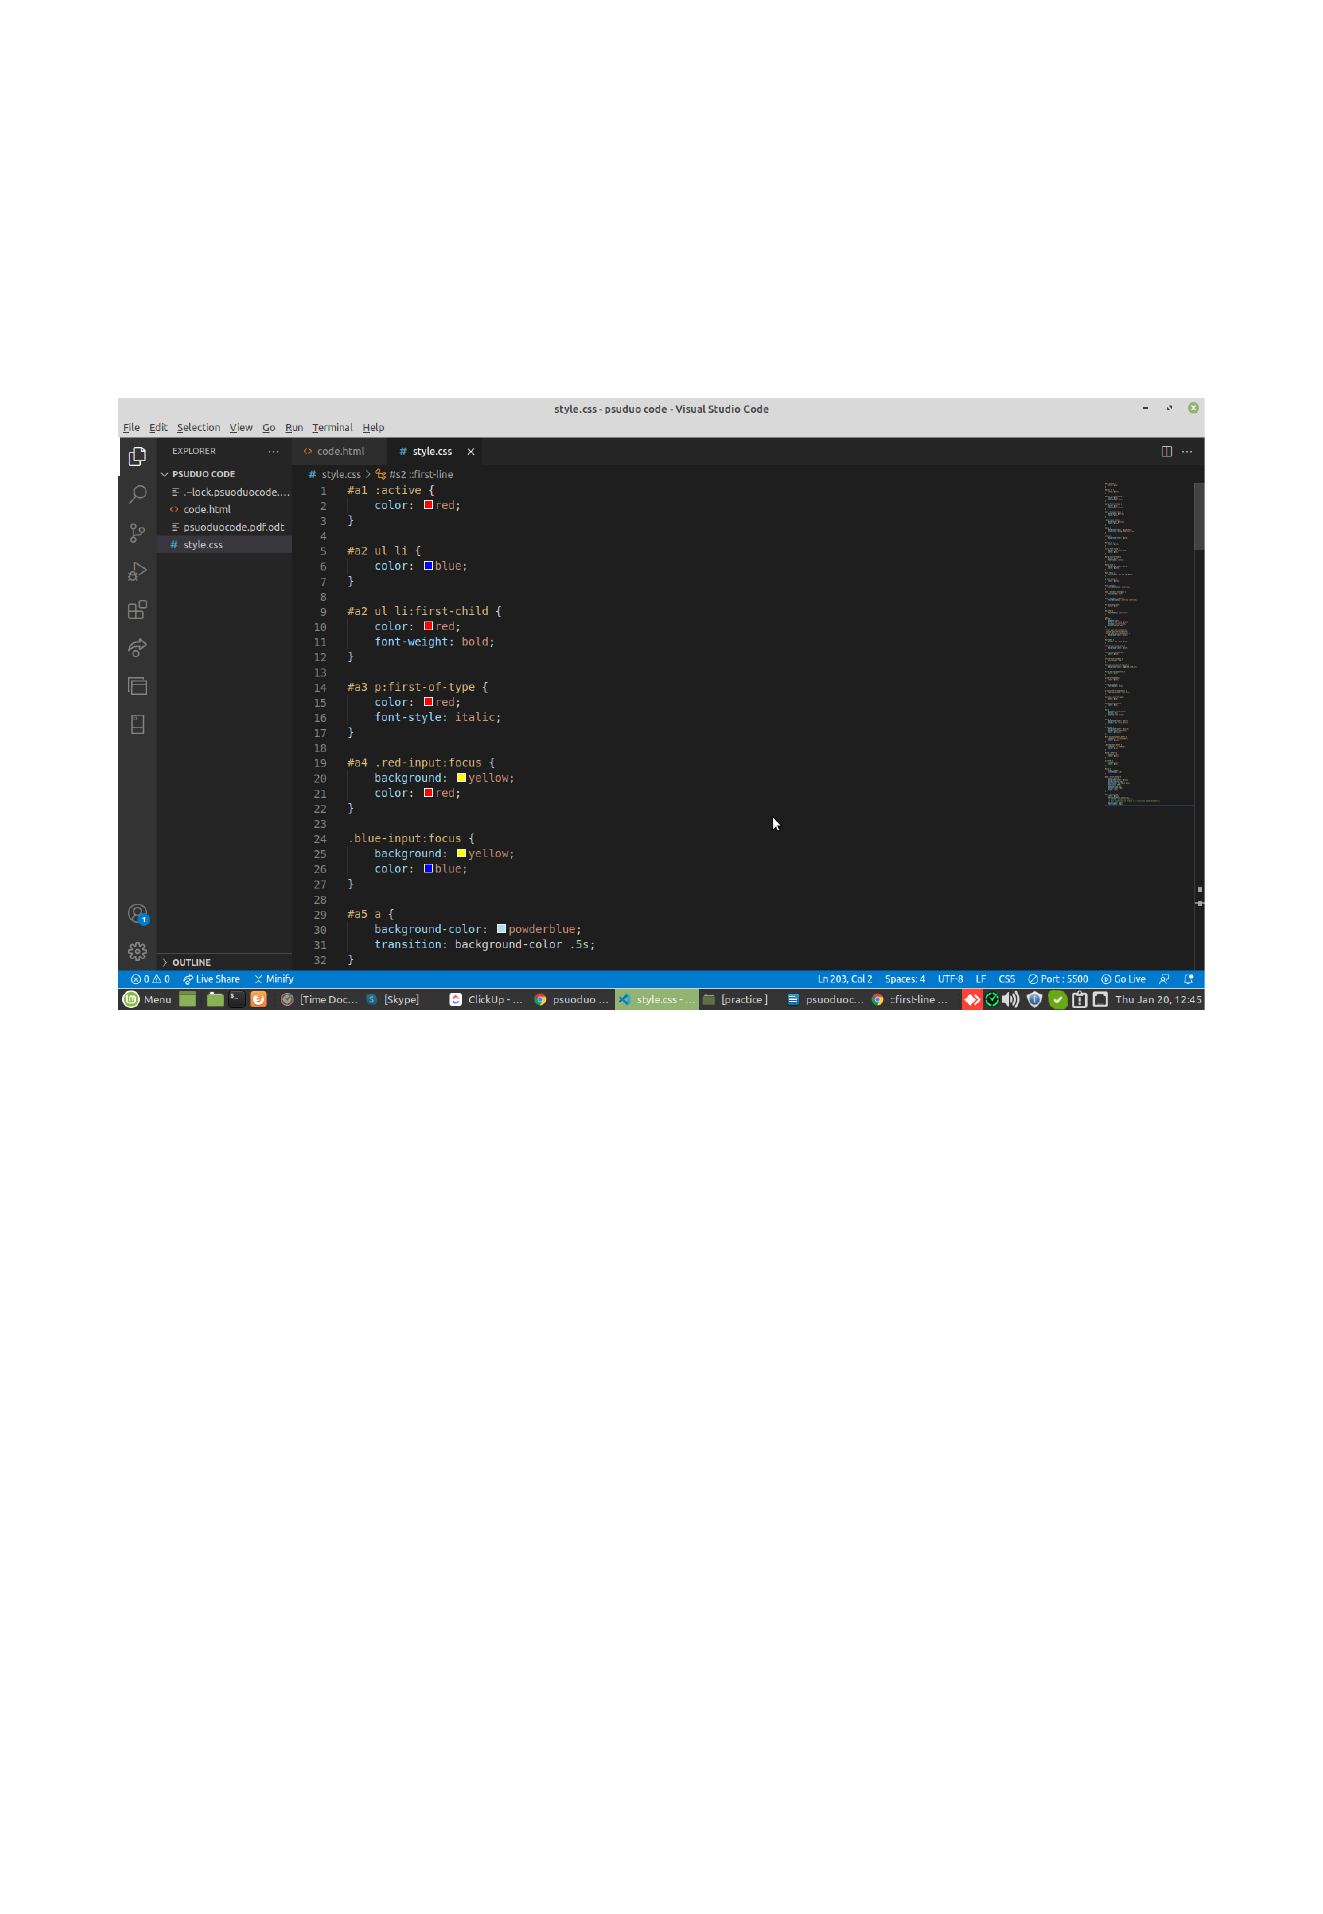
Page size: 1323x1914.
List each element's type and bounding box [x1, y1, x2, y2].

picture [118, 398, 1205, 1010]
